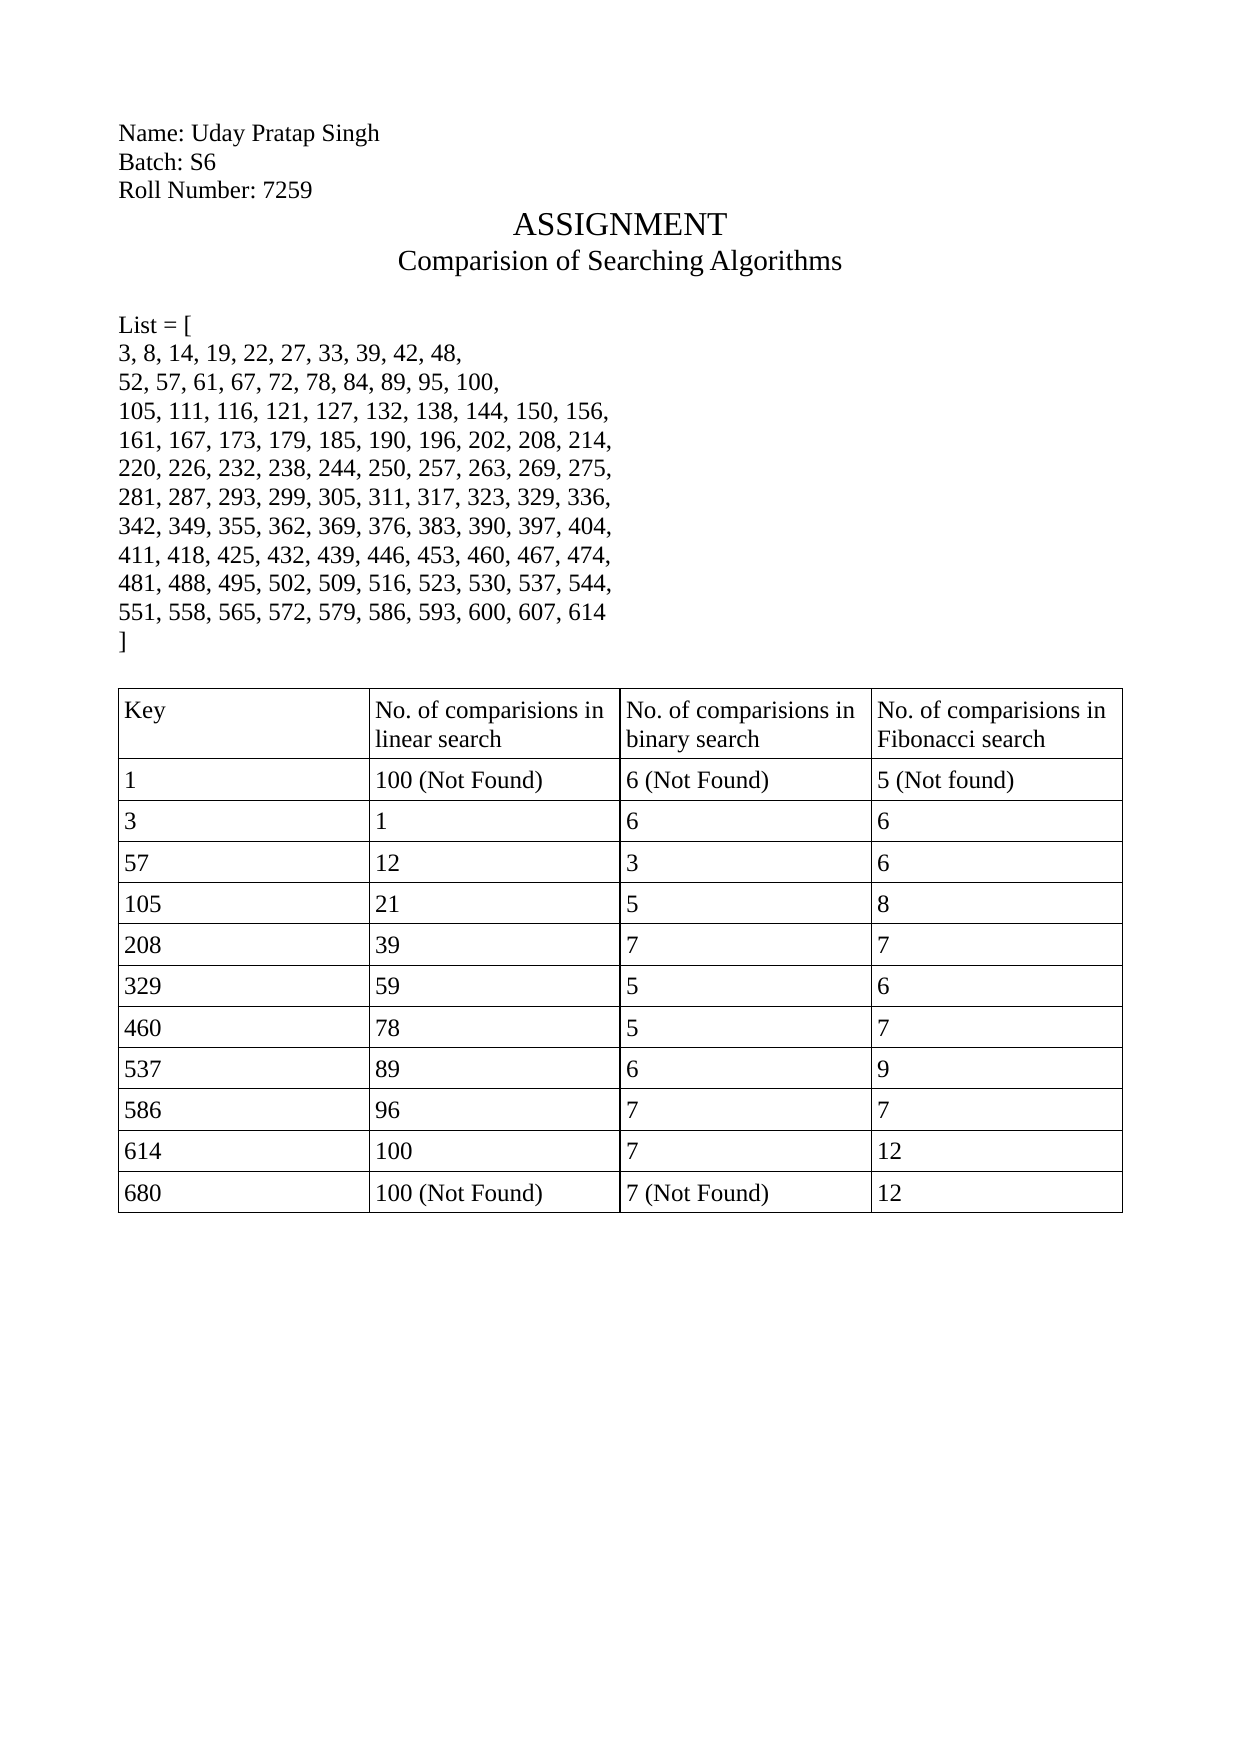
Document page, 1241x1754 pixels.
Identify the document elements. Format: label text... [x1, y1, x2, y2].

table_cell 7 [872, 1089, 1122, 1129]
table_cell 78 [370, 1007, 619, 1047]
text ] [118, 626, 1122, 655]
table_cell 39 [370, 924, 619, 964]
table_cell 89 [370, 1048, 619, 1088]
text 52, 57, 61, 67, 72, 78, 84, 89, 95, 100, [118, 367, 1122, 396]
table_cell 8 [872, 883, 1122, 923]
text 105, 111, 116, 121, 127, 132, 138, 144, 150, 156, [118, 396, 1122, 425]
table_cell 5 [621, 966, 871, 1006]
text 220, 226, 232, 238, 244, 250, 257, 263, 269, 275, [118, 453, 1122, 482]
table_cell 6 [621, 801, 871, 841]
table_header No. of comparisions in Fibonacci search [872, 689, 1122, 758]
table_cell 208 [119, 924, 369, 964]
table_header No. of comparisions in linear search [370, 689, 619, 758]
table_cell 100 (Not Found) [370, 1172, 619, 1212]
table_cell 7 [621, 924, 871, 964]
table_cell 1 [119, 759, 369, 799]
table_cell 5 [621, 1007, 871, 1047]
text 161, 167, 173, 179, 185, 190, 196, 202, 208, 214, [118, 425, 1122, 453]
table_cell 12 [872, 1131, 1122, 1171]
table_cell 12 [872, 1172, 1122, 1212]
table_cell 537 [119, 1048, 369, 1088]
table_cell 5 [621, 883, 871, 923]
text Roll Number: 7259 [118, 176, 1122, 204]
table_cell 5 (Not found) [872, 759, 1122, 799]
text 551, 558, 565, 572, 579, 586, 593, 600, 607, 614 [118, 597, 1122, 626]
table_cell 460 [119, 1007, 369, 1047]
text Name: Uday Pratap Singh [118, 118, 1122, 147]
text 342, 349, 355, 362, 369, 376, 383, 390, 397, 404, [118, 511, 1122, 540]
table_cell 329 [119, 966, 369, 1006]
table_cell 3 [621, 842, 871, 882]
table_cell 614 [119, 1131, 369, 1171]
text Batch: S6 [118, 147, 1122, 176]
table_header Key [119, 689, 369, 758]
table_cell 7 [621, 1089, 871, 1129]
table_cell 680 [119, 1172, 369, 1212]
table_cell 1 [370, 801, 619, 841]
table_cell 7 [872, 1007, 1122, 1047]
table_cell 100 [370, 1131, 619, 1171]
text ASSIGNMENT [118, 204, 1122, 243]
table_cell 6 [872, 966, 1122, 1006]
text 281, 287, 293, 299, 305, 311, 317, 323, 329, 336, [118, 482, 1122, 511]
text Comparision of Searching Algorithms [118, 243, 1122, 276]
table_header No. of comparisions in binary search [621, 689, 871, 758]
table_cell 105 [119, 883, 369, 923]
table_cell 57 [119, 842, 369, 882]
table_cell 3 [119, 801, 369, 841]
text 3, 8, 14, 19, 22, 27, 33, 39, 42, 48, [118, 338, 1122, 367]
table_cell 7 (Not Found) [621, 1172, 871, 1212]
table_cell 6 (Not Found) [621, 759, 871, 799]
table_cell 12 [370, 842, 619, 882]
text 411, 418, 425, 432, 439, 446, 453, 460, 467, 474, [118, 540, 1122, 568]
table_cell 6 [872, 842, 1122, 882]
table_cell 9 [872, 1048, 1122, 1088]
table_cell 7 [872, 924, 1122, 964]
table_cell 100 (Not Found) [370, 759, 619, 799]
table_cell 21 [370, 883, 619, 923]
table_cell 586 [119, 1089, 369, 1129]
table_cell 96 [370, 1089, 619, 1129]
table_cell 59 [370, 966, 619, 1006]
table_cell 7 [621, 1131, 871, 1171]
text List = [ [118, 310, 1122, 338]
text 481, 488, 495, 502, 509, 516, 523, 530, 537, 544, [118, 568, 1122, 597]
table_cell 6 [872, 801, 1122, 841]
table_cell 6 [621, 1048, 871, 1088]
